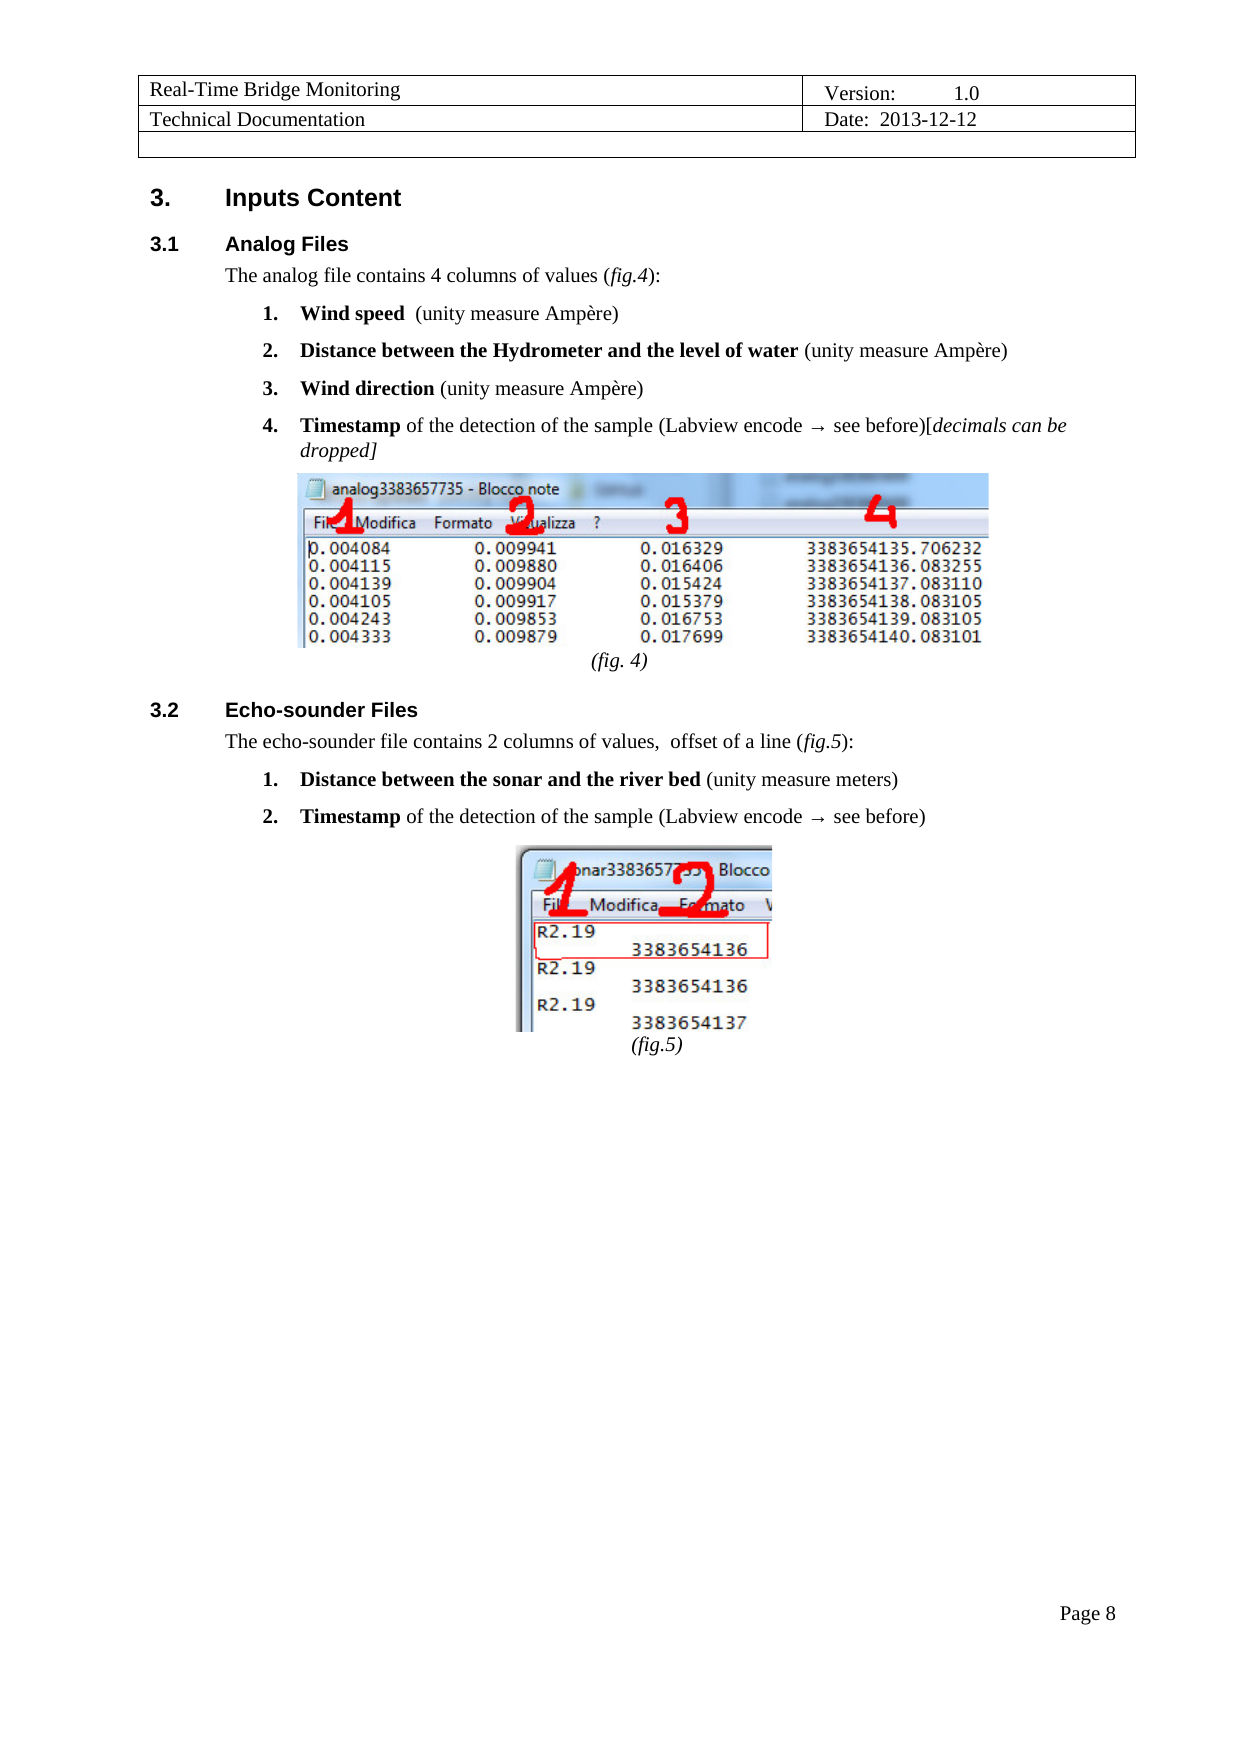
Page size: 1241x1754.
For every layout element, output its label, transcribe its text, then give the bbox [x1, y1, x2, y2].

subtitle Analog Files [150, 231, 1090, 256]
text The echo-sounder file contains 2 columns of values, offset of a line (fig.5): [225, 728, 1090, 753]
picture [515, 845, 773, 1032]
list Wind direction (unity measure Ampère) [262, 374, 1090, 399]
list Distance between the Hydrometer and the level of water (unity measure Ampère) [262, 337, 1090, 362]
subtitle Echo-sounder Files [150, 697, 1090, 722]
list Distance between the sonar and the river bed (unity measure meters) [262, 766, 1090, 791]
text The analog file contains 4 columns of values (fig.4): [225, 262, 1090, 287]
list Timestamp of the detection of the sample (Labview encode → see before) [262, 803, 1090, 828]
list Wind speed (unity measure Ampère) [262, 299, 1090, 324]
subtitle Inputs Content [150, 183, 1090, 212]
picture [297, 473, 989, 648]
list Timestamp of the detection of the sample (Labview encode → see before)[decimals can be dropped] [262, 412, 1090, 462]
text (fig.5) [225, 841, 1090, 1056]
text (fig. 4) [150, 474, 1090, 672]
